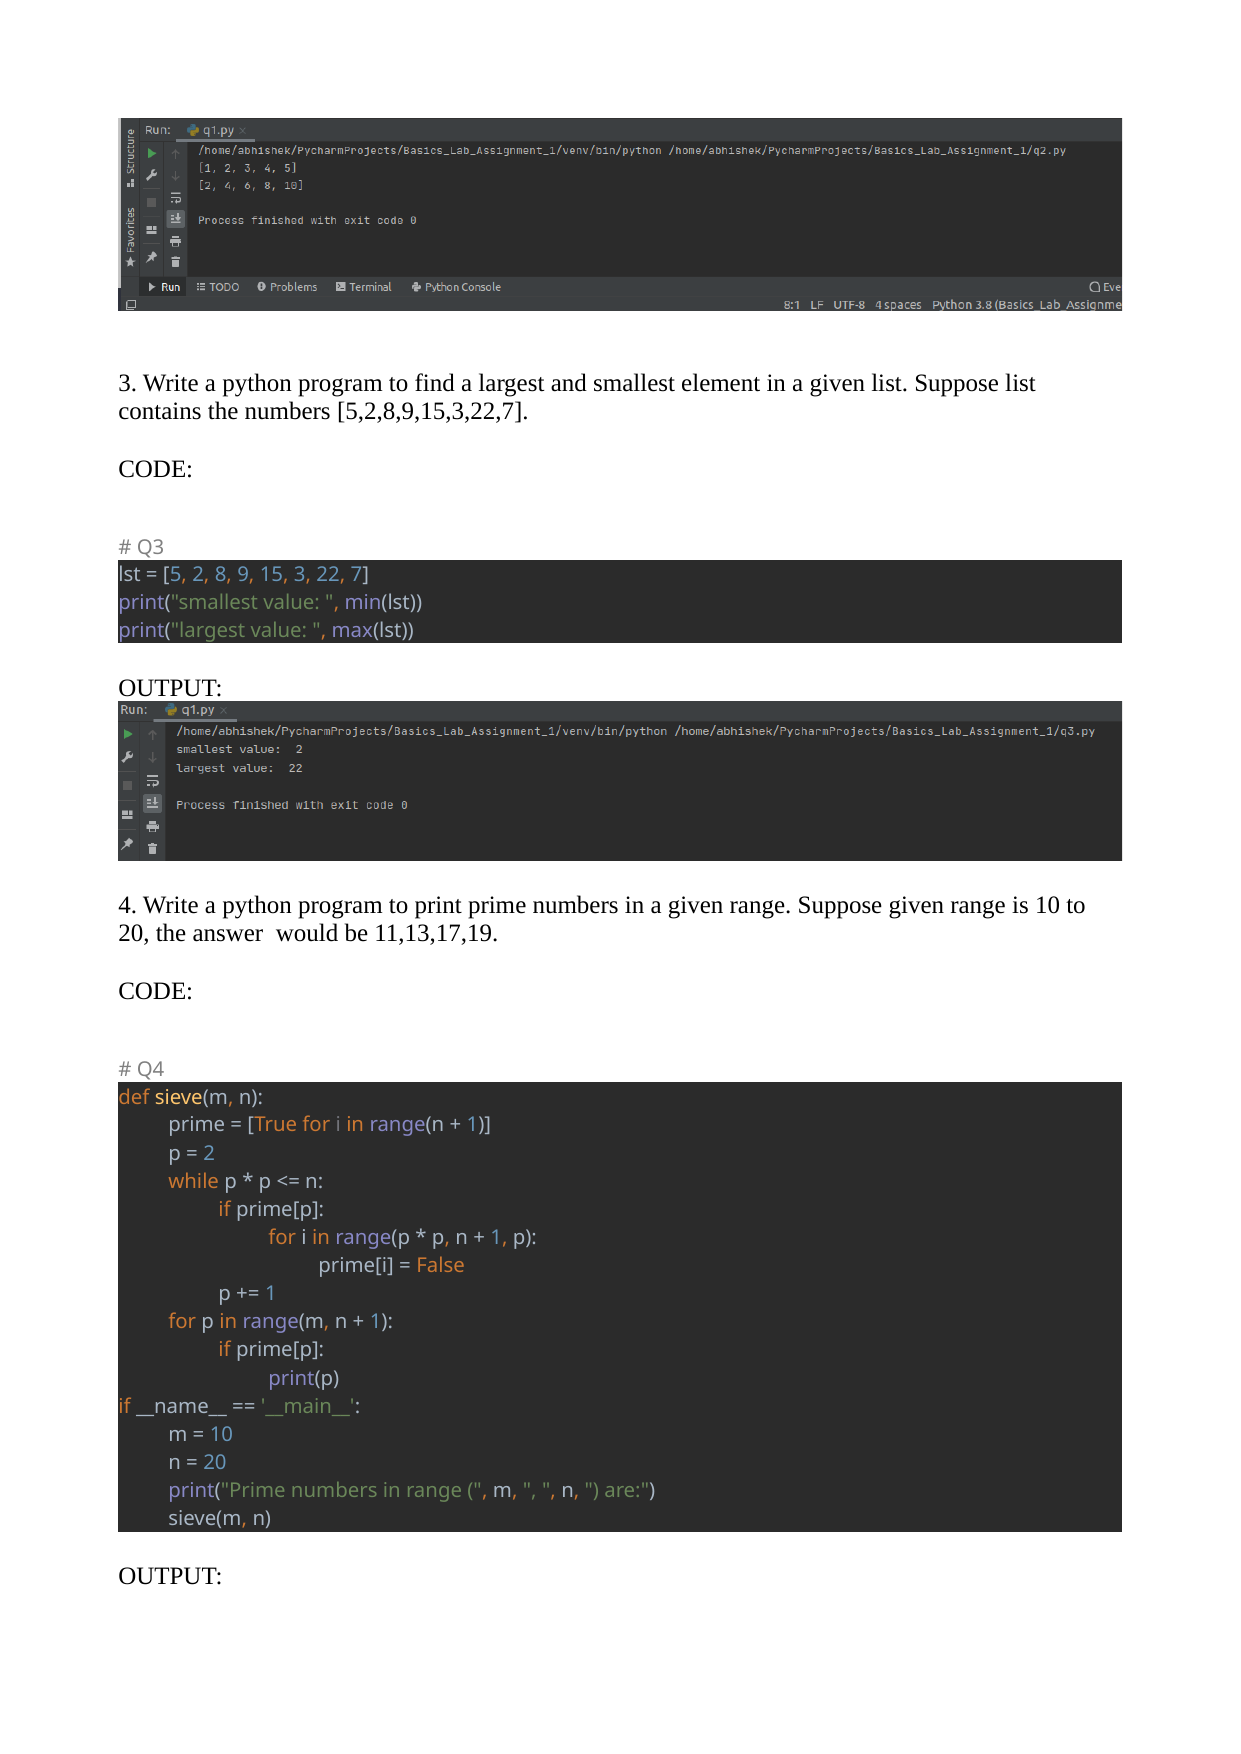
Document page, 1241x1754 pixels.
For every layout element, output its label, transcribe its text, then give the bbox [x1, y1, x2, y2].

text p = 2 [118, 1138, 1122, 1166]
text # Q3 [118, 532, 1122, 560]
text for i in range(p * p, n + 1, p): [118, 1222, 1122, 1251]
text while p * p <= n: [118, 1166, 1122, 1194]
text print(p) [118, 1363, 1122, 1391]
text p += 1 [118, 1279, 1122, 1307]
text print("Prime numbers in range (", m, ", ", n, ") are:") [118, 1475, 1122, 1503]
text prime = [True for i in range(n + 1)] [118, 1110, 1122, 1138]
text prime[i] = False [118, 1251, 1122, 1279]
text lst = [5, 2, 8, 9, 15, 3, 22, 7] [118, 560, 1122, 588]
text if prime[p]: [118, 1335, 1122, 1363]
list CODE: [118, 976, 1122, 1005]
picture [118, 701, 1123, 861]
list CODE: [118, 454, 1122, 483]
text if prime[p]: [118, 1194, 1122, 1222]
text sieve(m, n) [118, 1503, 1122, 1532]
text n = 20 [118, 1447, 1122, 1475]
text def sieve(m, n): [118, 1082, 1122, 1110]
text print("largest value: ", max(lst)) [118, 616, 1122, 643]
list 4. Write a python program to print prime numbers in a given range. Suppose given range is 10 to 20, the answer would be 11,13,17,19. [118, 890, 1122, 947]
text print("smallest value: ", min(lst)) [118, 588, 1122, 616]
list 3. Write a python program to find a largest and smallest element in a given list. Suppose list contains the numbers [5,2,8,9,15,3,22,7]. [118, 368, 1122, 425]
picture [118, 118, 1123, 311]
text for p in range(m, n + 1): [118, 1307, 1122, 1335]
text # Q4 [118, 1054, 1122, 1082]
text m = 10 [118, 1419, 1122, 1447]
list OUTPUT: [118, 1561, 1122, 1590]
list OUTPUT: [118, 673, 1122, 701]
text if __name__ == '__main__': [118, 1391, 1122, 1419]
